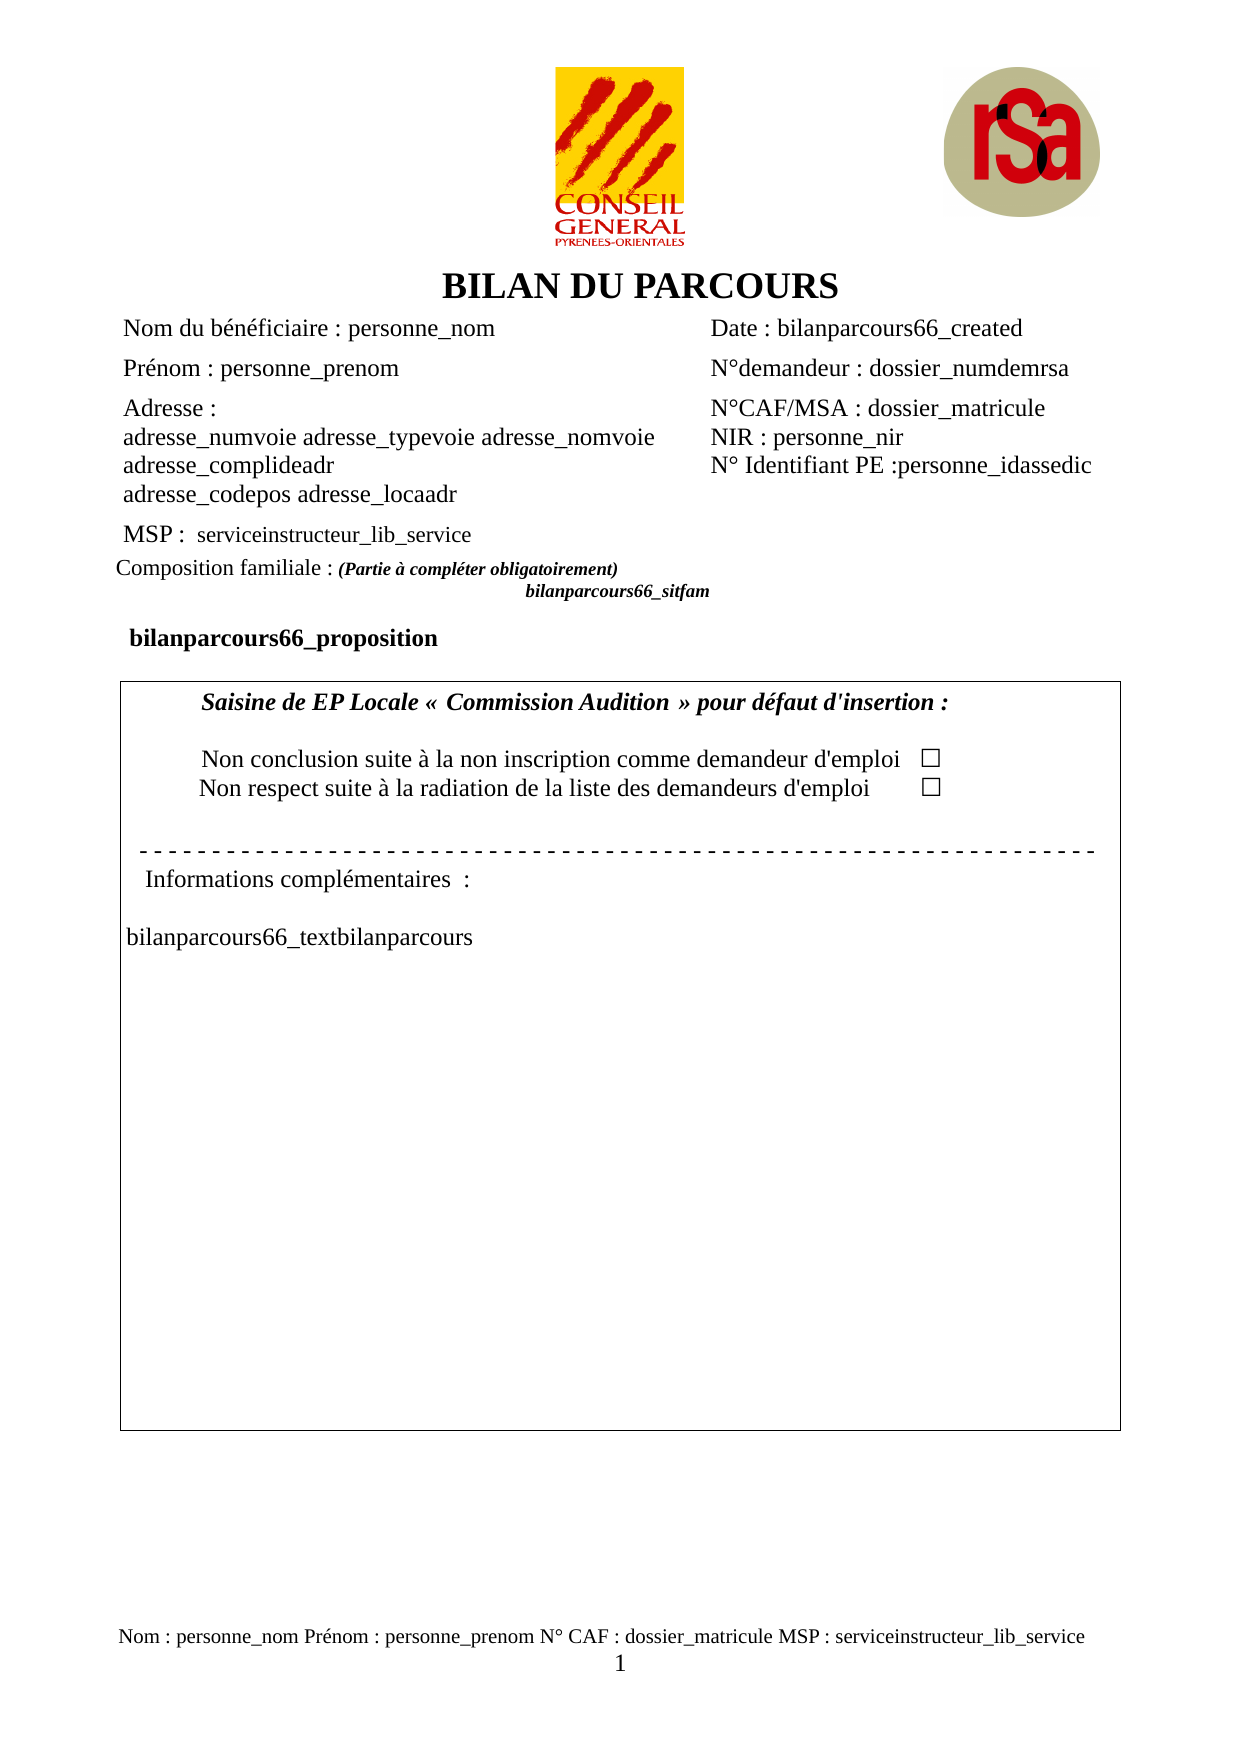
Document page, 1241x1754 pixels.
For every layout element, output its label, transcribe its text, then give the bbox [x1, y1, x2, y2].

table_header Saisine de EP Locale « Commission Audition » pour défaut d'insertion : Non conclusion suite à la non inscription comme demandeur d'emploi ☐ Non respect suite à la radiation de la liste des demandeurs d'emploi ☐ - - - - - - - - - - - - - - - - - - - - - - - - - - - - - - - - - - - - - - - - - - - - - - - - - - - - - - - - - - - - - - - - - - Informations complémentaires : bilanparcours66_textbilanparcours [121, 682, 1120, 1429]
table_cell [705, 514, 1122, 554]
table_cell Prénom : personne_prenom [117, 347, 705, 387]
table_cell N°CAF/MSA : dossier_matricule NIR : personne_nir N° Identifiant PE :personne_idassedic [705, 388, 1122, 514]
text bilanparcours66_sitfam [116, 580, 1121, 602]
text BILAN DU PARCOURS [118, 264, 1122, 307]
table_header [787, 53, 1122, 264]
table_cell MSP : serviceinstructeur_lib_service [117, 514, 705, 554]
table_header [453, 53, 787, 264]
table_header [118, 53, 453, 264]
table_header Date : bilanparcours66_created [705, 307, 1122, 347]
table_cell N°demandeur : dossier_numdemrsa [705, 347, 1122, 387]
table_cell Adresse : adresse_numvoie adresse_typevoie adresse_nomvoie adresse_complideadr adresse_codepos adresse_locaadr [117, 388, 705, 514]
text bilanparcours66_proposition [129, 623, 1122, 652]
table_cell [120, 1431, 1120, 1476]
table_header Nom du bénéficiaire : personne_nom [117, 307, 705, 347]
text Composition familiale : (Partie à compléter obligatoirement) [116, 554, 1121, 580]
